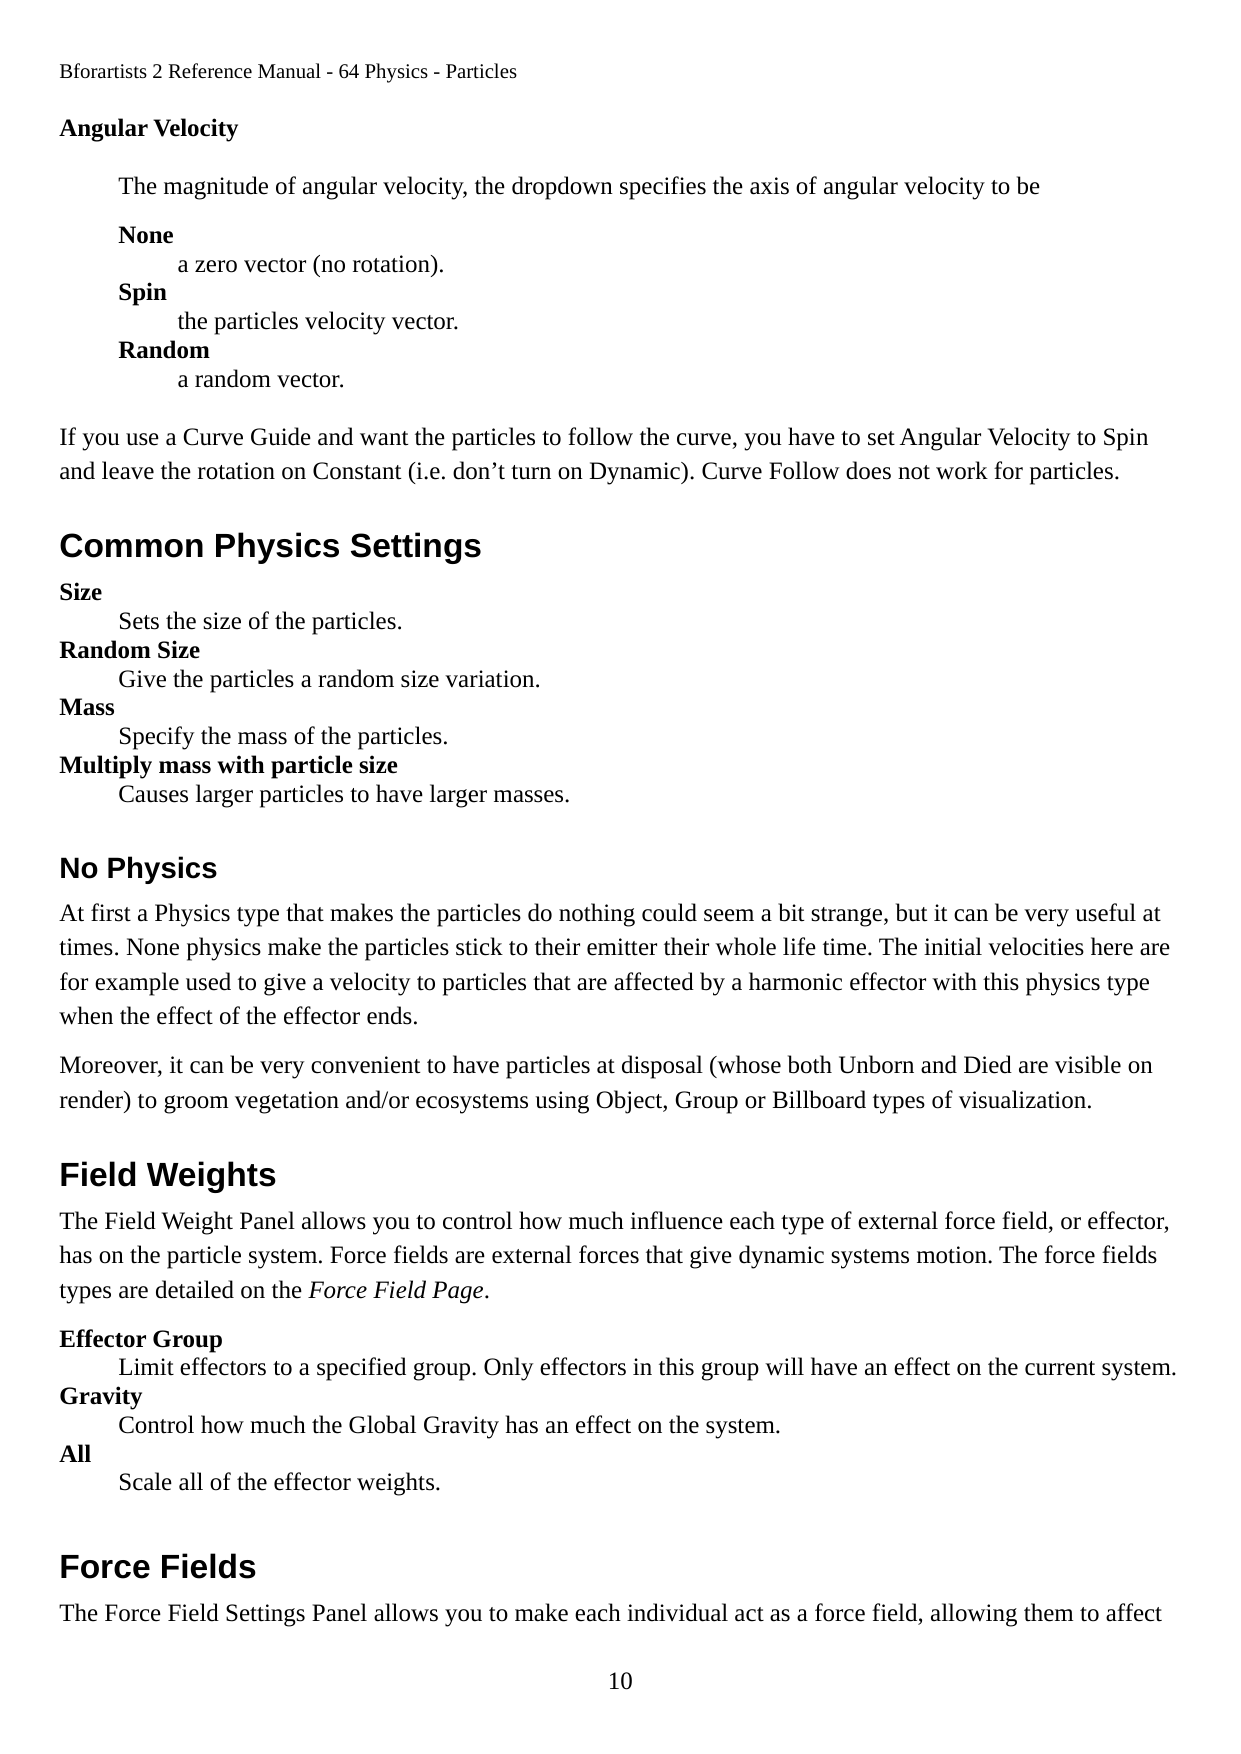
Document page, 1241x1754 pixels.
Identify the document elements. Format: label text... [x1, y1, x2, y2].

subtitle Effector Group [59, 1324, 1181, 1352]
subtitle Multiply mass with particle size [59, 750, 1181, 779]
subtitle None [118, 220, 1181, 249]
subtitle Field Weights [59, 1154, 1181, 1193]
list Scale all of the effector weights. [118, 1467, 1181, 1496]
subtitle Random Size [59, 635, 1181, 664]
list Sets the size of the particles. [118, 606, 1181, 635]
text At first a Physics type that makes the particles do nothing could seem a bit strange, but it can be very useful at times. None physics make the particles stick to their emitter their whole life time. The initial velocities here are for example used to give a velocity to particles that are affected by a harmonic effector with this physics type when the effect of the effector ends. [59, 898, 1181, 1030]
subtitle Gravity [59, 1381, 1181, 1410]
subtitle Mass [59, 692, 1181, 721]
subtitle No Physics [59, 851, 1181, 885]
subtitle Angular Velocity [59, 113, 1181, 141]
list a zero vector (no rotation). [177, 249, 1181, 277]
text If you use a Curve Guide and want the particles to follow the curve, you have to set Angular Velocity to Spin and leave the rotation on Constant (i.e. don’t turn on Dynamic). Curve Follow does not work for particles. [59, 422, 1181, 485]
text The Force Field Settings Panel allows you to make each individual act as a force field, allowing them to affect [59, 1598, 1181, 1626]
subtitle Common Physics Settings [59, 526, 1181, 565]
list Specify the mass of the particles. [118, 721, 1181, 750]
subtitle Force Fields [59, 1547, 1181, 1585]
subtitle Random [118, 335, 1181, 364]
text The Field Weight Panel allows you to control how much influence each type of external force field, or effector, has on the particle system. Force fields are external forces that give dynamic systems motion. The force fields types are detailed on the Force Field Page. [59, 1206, 1181, 1303]
list a random vector. [177, 364, 1181, 392]
list Causes larger particles to have larger masses. [118, 779, 1181, 807]
text The magnitude of angular velocity, the dropdown specifies the axis of angular velocity to be [118, 171, 1181, 199]
list Give the particles a random size variation. [118, 664, 1181, 692]
subtitle Size [59, 577, 1181, 606]
subtitle Spin [118, 277, 1181, 306]
subtitle All [59, 1439, 1181, 1467]
list the particles velocity vector. [177, 306, 1181, 335]
list Control how much the Global Gravity has an effect on the system. [118, 1410, 1181, 1439]
list Limit effectors to a specified group. Only effectors in this group will have an effect on the current system. [118, 1352, 1181, 1381]
text Moreover, it can be very convenient to have particles at disposal (whose both Unborn and Died are visible on render) to groom vegetation and/or ecosystems using Object, Group or Billboard types of visualization. [59, 1050, 1181, 1113]
